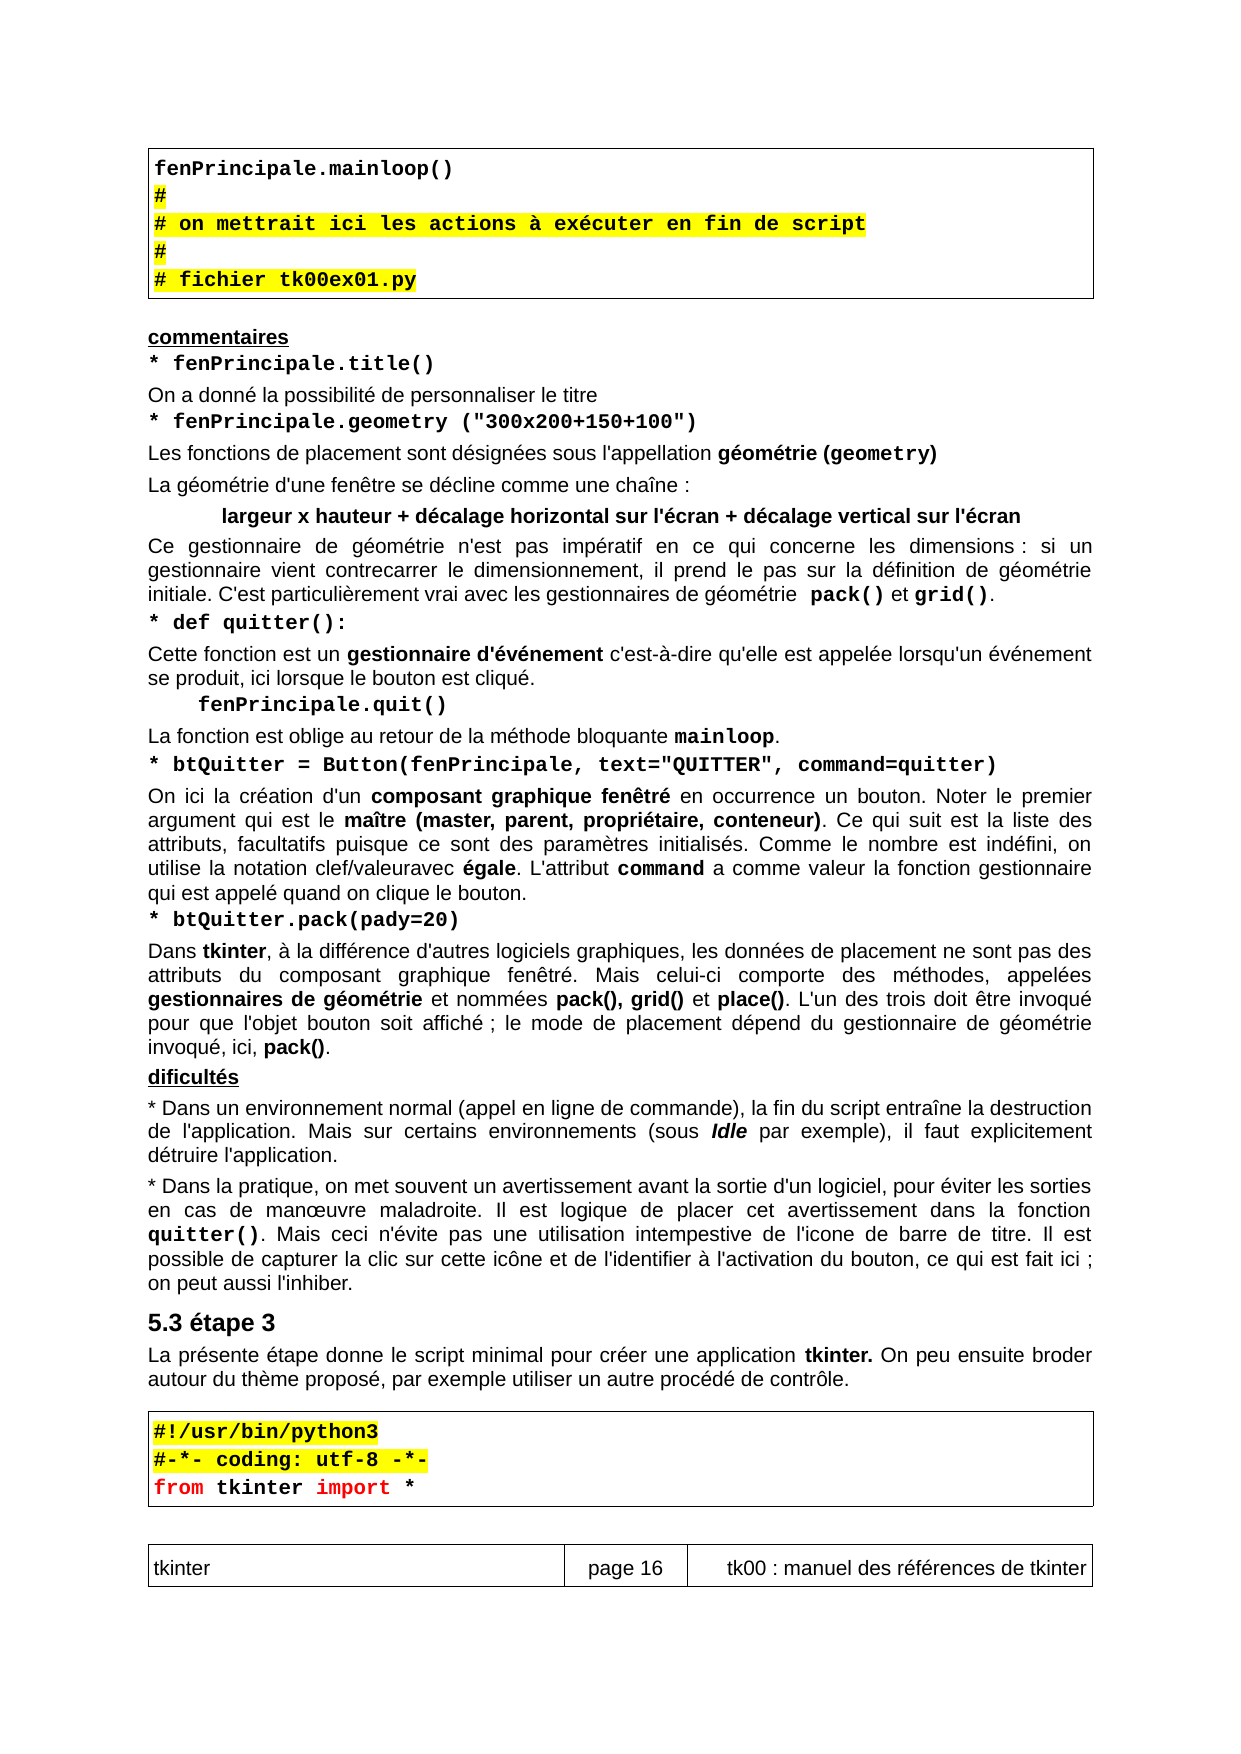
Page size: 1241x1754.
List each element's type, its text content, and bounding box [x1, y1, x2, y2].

text * Dans un environnement normal (appel en ligne de commande), la fin du script entraîne la destruction de l'application. Mais sur certains environnements (sous Idle par exemple), il faut explicitement détruire l'application. [148, 1095, 1093, 1167]
text * btQuitter = Button(fenPrincipale, text="QUITTER", command=quitter) [148, 753, 1093, 777]
text * btQuitter.pack(pady=20) [148, 909, 1093, 933]
text * fenPrincipale.geometry ("300x200+150+100") [148, 411, 1093, 435]
text fenPrincipale.quit() [148, 694, 1093, 717]
text Dans tkinter, à la différence d'autres logiciels graphiques, les données de placement ne sont pas des attributs du composant graphique fenêtré. Mais celui-ci comporte des méthodes, appelées gestionnaires de géométrie et nommées pack(), grid() et place(). L'un des trois doit être invoqué pour que l'objet bouton soit affiché ; le mode de placement dépend du gestionnaire de géométrie invoqué, ici, pack(). [148, 939, 1093, 1059]
text * Dans la pratique, on met souvent un avertissement avant la sortie d'un logiciel, pour éviter les sorties en cas de manœuvre maladroite. Il est logique de placer cet avertissement dans la fonction quitter(). Mais ceci n'évite pas une utilisation intempestive de l'icone de barre de titre. Il est possible de capturer la clic sur cette icône et de l'identifier à l'activation du bouton, ce qui est fait ici ; on peut aussi l'inhiber. [148, 1173, 1093, 1295]
text Cette fonction est un gestionnaire d'événement c'est-à-dire qu'elle est appelée lorsqu'un événement se produit, ici lorsque le bouton est cliqué. [148, 642, 1093, 689]
table_header fenPrincipale.mainloop() # # on mettrait ici les actions à exécuter en fin de script # # fichier tk00ex01.py [149, 149, 1093, 298]
text commentaires [148, 325, 1093, 349]
text largeur x hauteur + décalage horizontal sur l'écran + décalage vertical sur l'écran [221, 503, 1093, 527]
table_header #!/usr/bin/python3 #-*- coding: utf-8 -*- from tkinter import * [149, 1412, 1093, 1506]
text On a donné la possibilité de personnaliser le titre [148, 383, 1093, 407]
text La géométrie d'une fenêtre se décline comme une chaîne : [148, 473, 1093, 497]
subtitle 5.3 étape 3 [148, 1308, 1093, 1336]
text * fenPrincipale.title() [148, 353, 1093, 377]
text La fonction est oblige au retour de la méthode bloquante mainloop. [148, 723, 1093, 749]
text On ici la création d'un composant graphique fenêtré en occurrence un bouton. Noter le premier argument qui est le maître (master, parent, propriétaire, conteneur). Ce qui suit est la liste des attributs, facultatifs puisque ce sont des paramètres initialisés. Comme le nombre est indéfini, on utilise la notation clef/valeuravec égale. L'attribut command a comme valeur la fonction gestionnaire qui est appelé quand on clique le bouton. [148, 783, 1093, 905]
text La présente étape donne le script minimal pour créer une application tkinter. On peu ensuite broder autour du thème proposé, par exemple utiliser un autre procédé de contrôle. [148, 1343, 1093, 1391]
text Les fonctions de placement sont désignées sous l'appellation géométrie (geometry) [148, 441, 1093, 467]
text * def quitter(): [148, 612, 1093, 635]
text Ce gestionnaire de géométrie n'est pas impératif en ce qui concerne les dimensions : si un gestionnaire vient contrecarrer le dimensionnement, il prend le pas sur la définition de géométrie initiale. C'est particulièrement vrai avec les gestionnaires de géométrie pack() et grid(). [148, 534, 1093, 607]
text dificultés [148, 1065, 1093, 1089]
